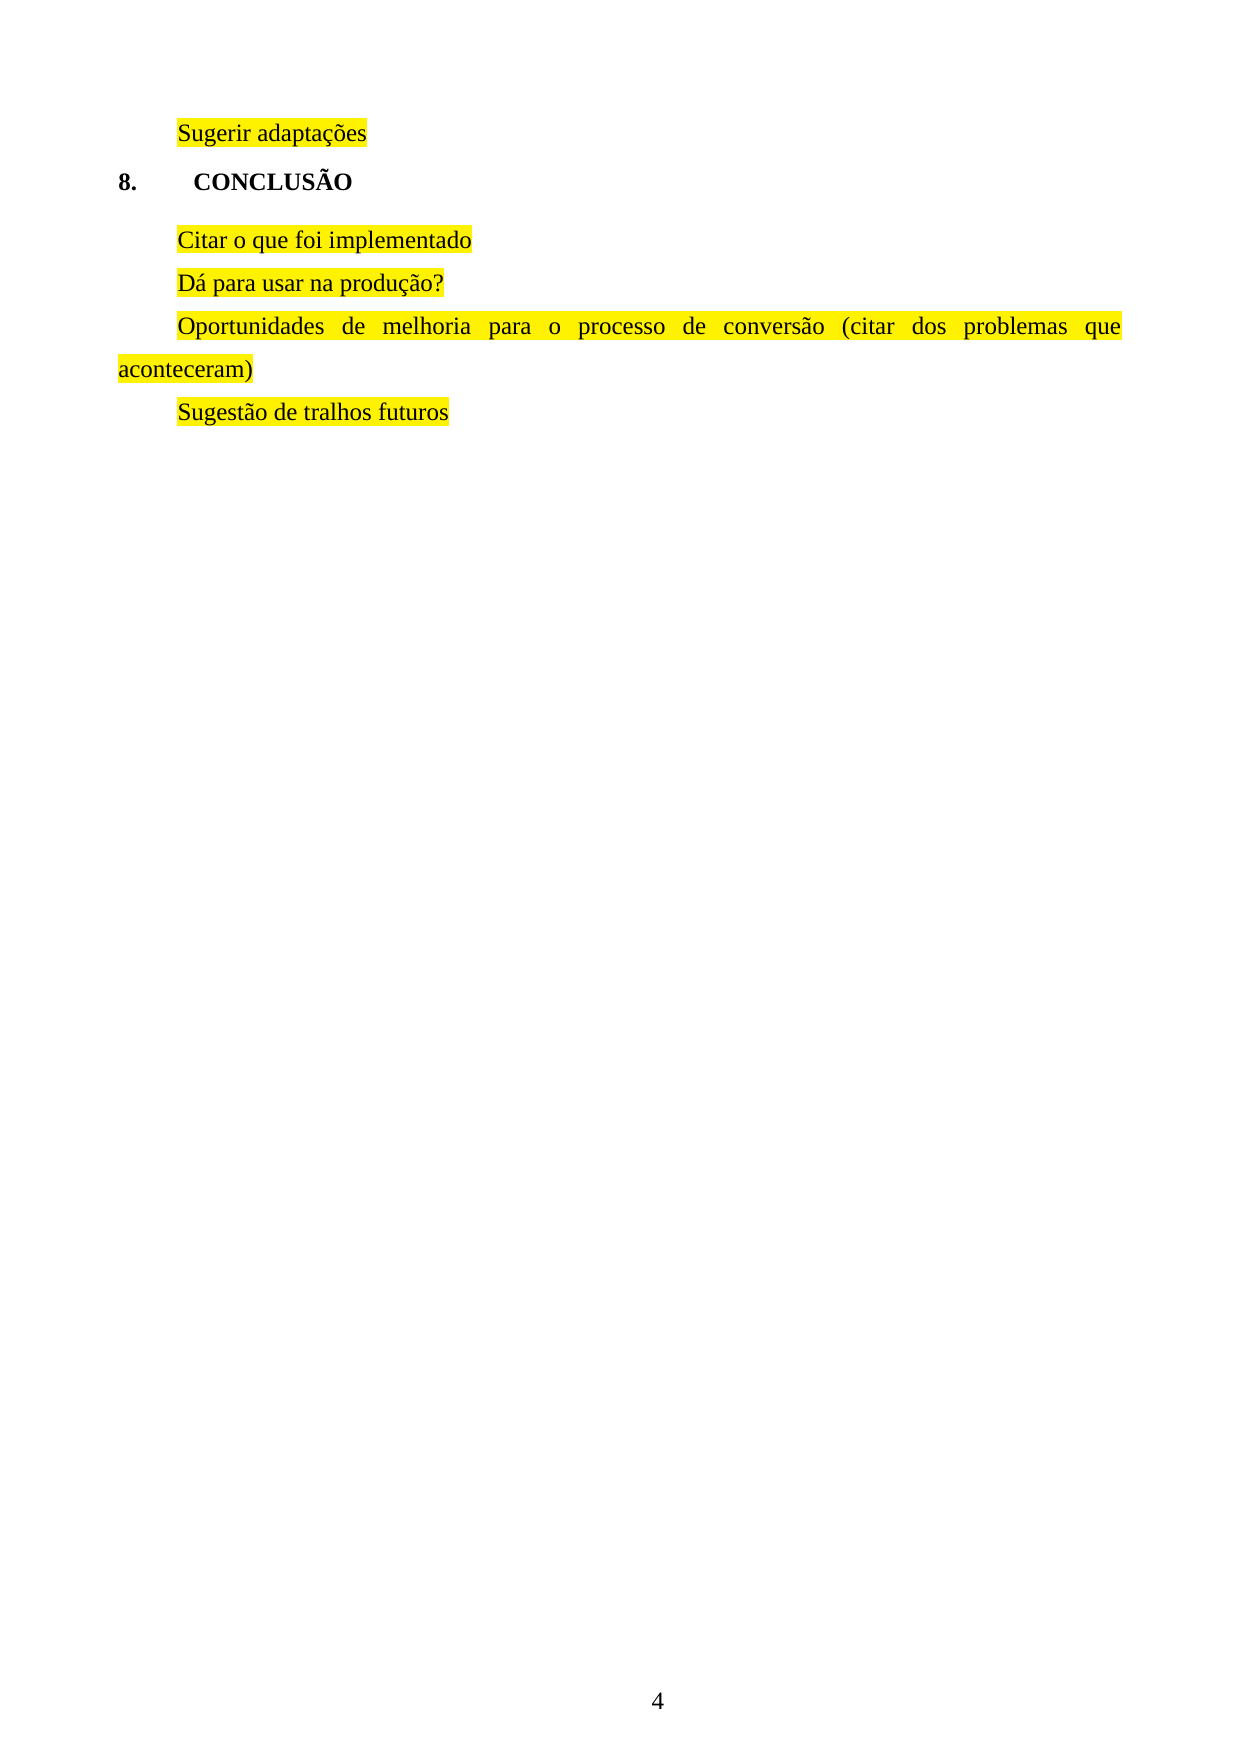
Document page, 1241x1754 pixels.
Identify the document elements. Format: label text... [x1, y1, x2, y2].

text Sugestão de tralhos futuros [118, 397, 1122, 426]
subtitle conclusão [118, 167, 1122, 196]
text Oportunidades de melhoria para o processo de conversão (citar dos problemas que aconteceram) [118, 311, 1122, 383]
text Sugerir adaptações [118, 118, 1122, 147]
text Citar o que foi implementado [118, 225, 1122, 253]
text Dá para usar na produção? [118, 268, 1122, 297]
